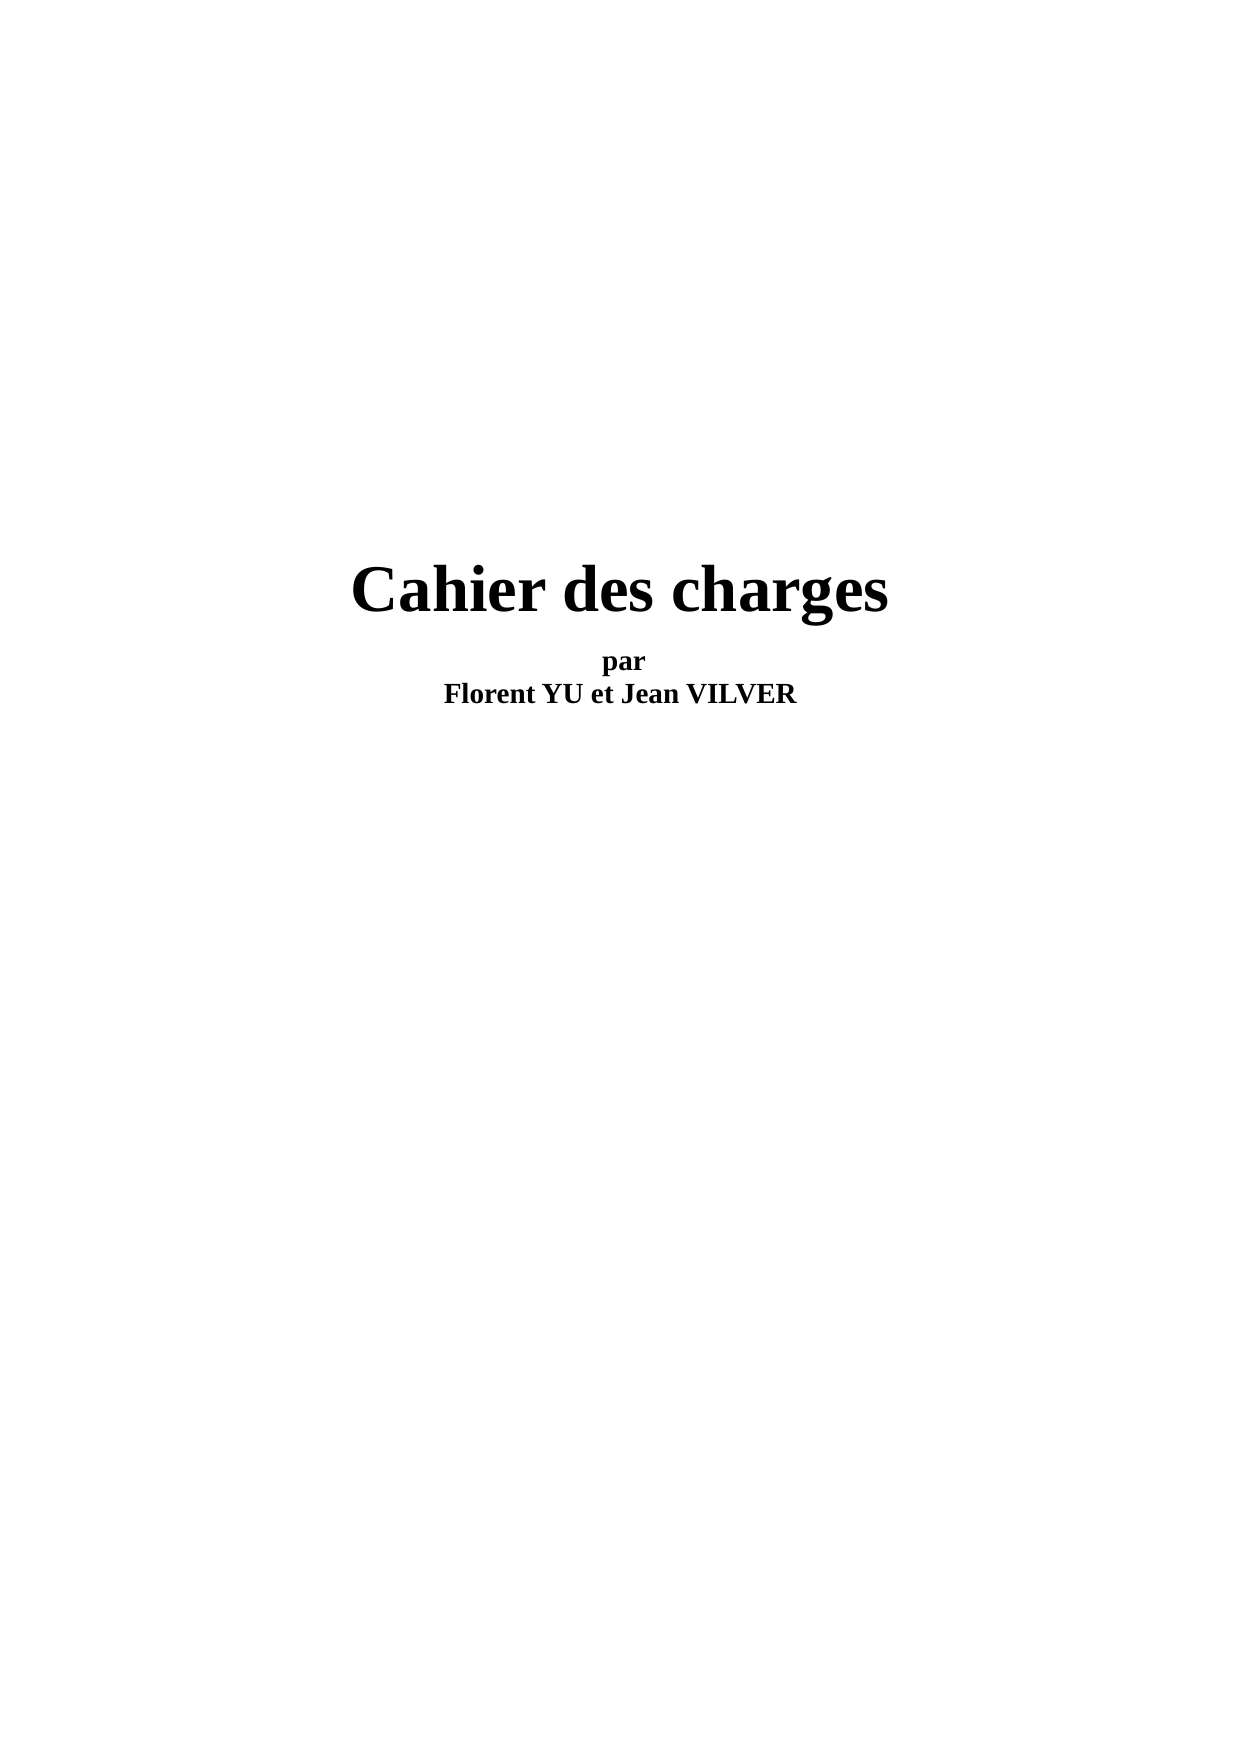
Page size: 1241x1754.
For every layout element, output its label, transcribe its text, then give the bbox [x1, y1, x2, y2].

text Cahier des charges [118, 549, 1122, 626]
text Florent YU et Jean VILVER [118, 676, 1122, 710]
text par [118, 643, 1122, 676]
